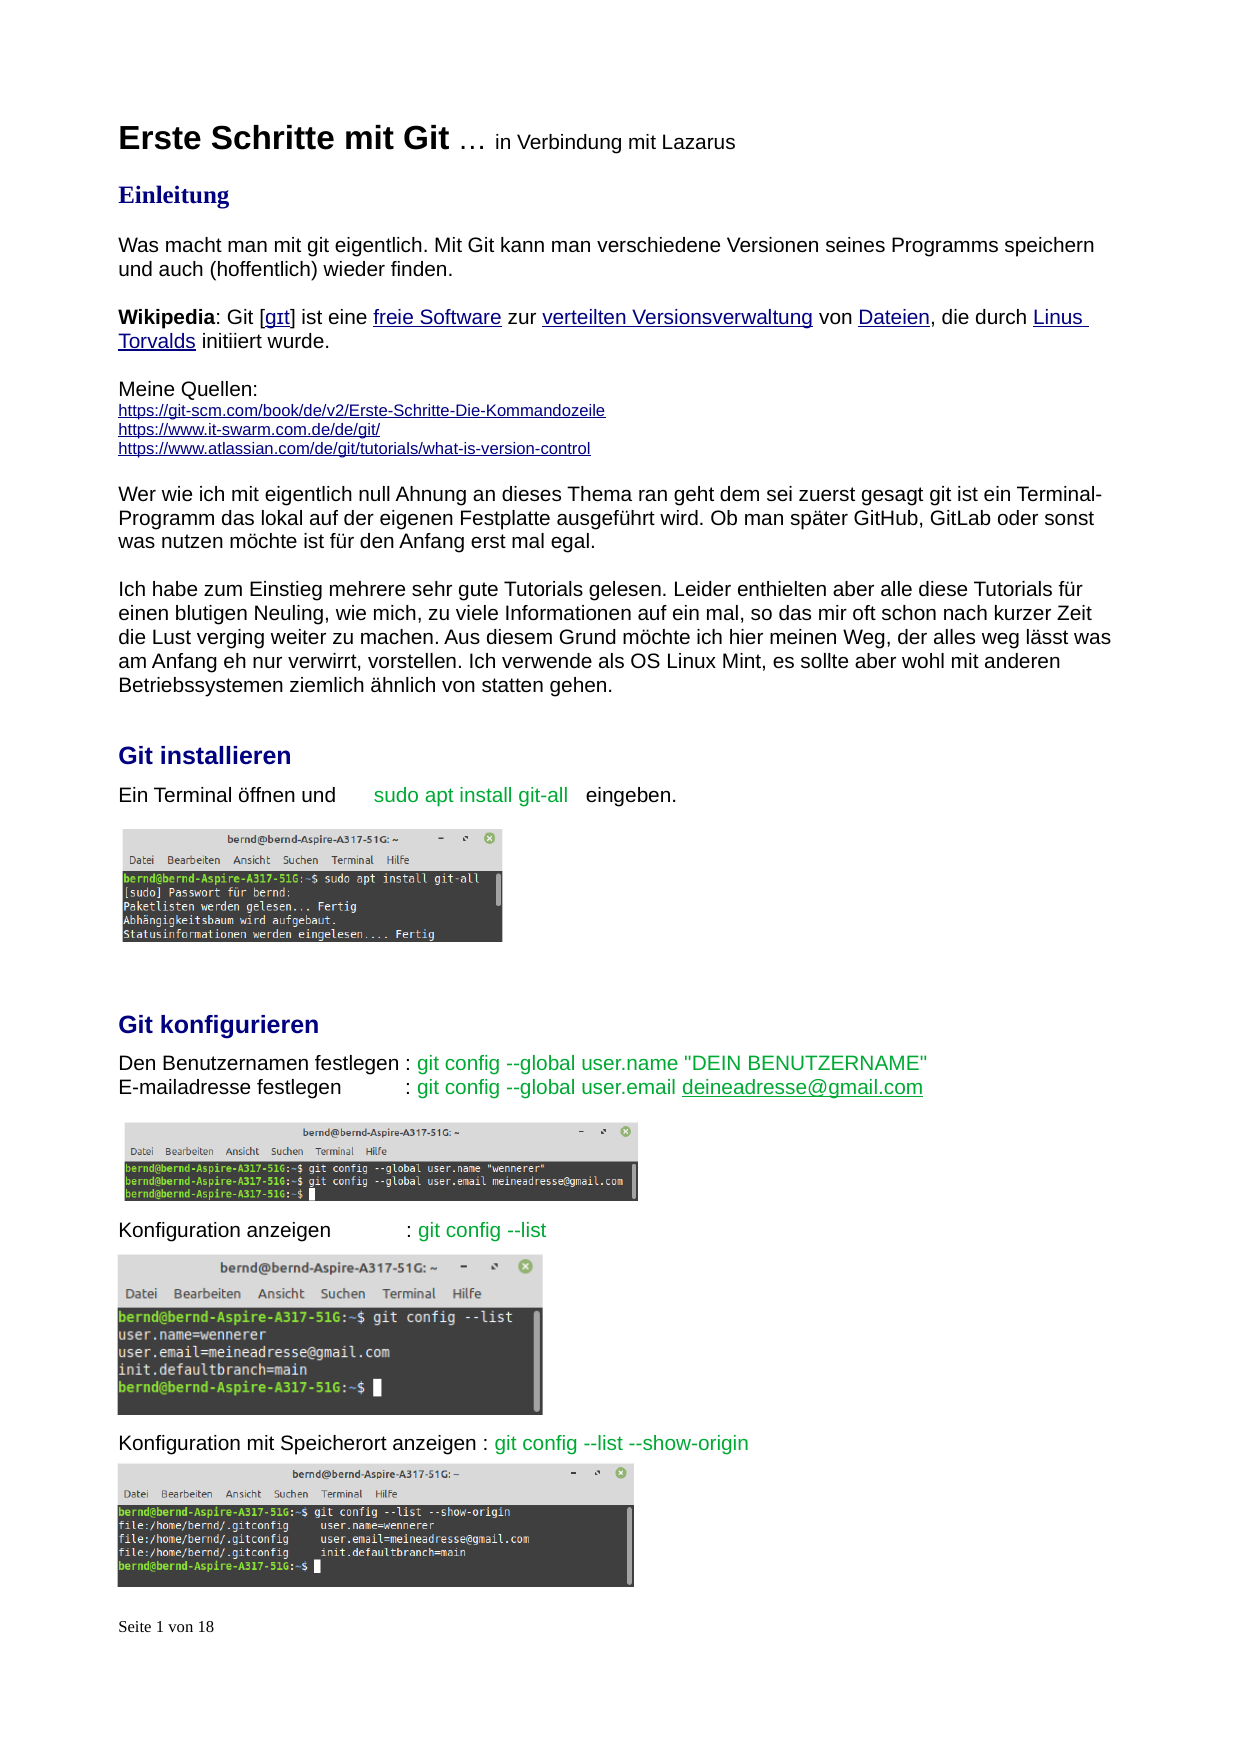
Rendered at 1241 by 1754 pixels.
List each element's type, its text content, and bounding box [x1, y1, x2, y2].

text https://git-scm.com/book/de/v2/Erste-Schritte-Die-Kommandozeile [118, 400, 1122, 419]
text Ich habe zum Einstieg mehrere sehr gute Tutorials gelesen. Leider enthielten aber alle diese Tutorials für einen blutigen Neuling, wie mich, zu viele Informationen auf ein mal, so das mir oft schon nach kurzer Zeit die Lust verging weiter zu machen. Aus diesem Grund möchte ich hier meinen Weg, der alles weg lässt was am Anfang eh nur verwirrt, vorstellen. Ich verwende als OS Linux Mint, es sollte aber wohl mit anderen Betriebssystemen ziemlich ähnlich von statten gehen. [118, 577, 1122, 697]
text Wikipedia: Git [ɡɪt] ist eine freie Software zur verteilten Versionsverwaltung von Dateien, die durch Linus Torvalds initiiert wurde. [118, 304, 1122, 352]
text Konfiguration mit Speicherort anzeigen : git config --list --show-origin [118, 1431, 1122, 1454]
picture [122, 829, 503, 942]
text Einleitung [118, 181, 1122, 209]
text Konfiguration anzeigen : git config --list [118, 1217, 1122, 1241]
text Den Benutzernamen festlegen : git config --global user.name "DEIN BENUTZERNAME" [118, 1051, 1122, 1075]
text https://www.atlassian.com/de/git/tutorials/what-is-version-control [118, 439, 1122, 458]
picture [124, 1122, 638, 1201]
picture [117, 1254, 543, 1415]
subtitle Git konfigurieren [118, 1010, 1122, 1039]
text Erste Schritte mit Git … in Verbindung mit Lazarus [118, 118, 1122, 157]
subtitle Git installieren [118, 741, 1122, 770]
picture [117, 1463, 634, 1587]
text Wer wie ich mit eigentlich null Ahnung an dieses Thema ran geht dem sei zuerst gesagt git ist ein Terminal-Programm das lokal auf der eigenen Festplatte ausgeführt wird. Ob man später GitHub, GitLab oder sonst was nutzen möchte ist für den Anfang erst mal egal. [118, 481, 1122, 553]
text E-mailadresse festlegen : git config --global user.email deineadresse@gmail.com [118, 1075, 1122, 1099]
text Ein Terminal öffnen und sudo apt install git-all eingeben. [118, 782, 1122, 808]
text Meine Quellen: [118, 376, 1122, 400]
text Was macht man mit git eigentlich. Mit Git kann man verschiedene Versionen seines Programms speichern und auch (hoffentlich) wieder finden. [118, 233, 1122, 281]
text https://www.it-swarm.com.de/de/git/ [118, 419, 1122, 439]
